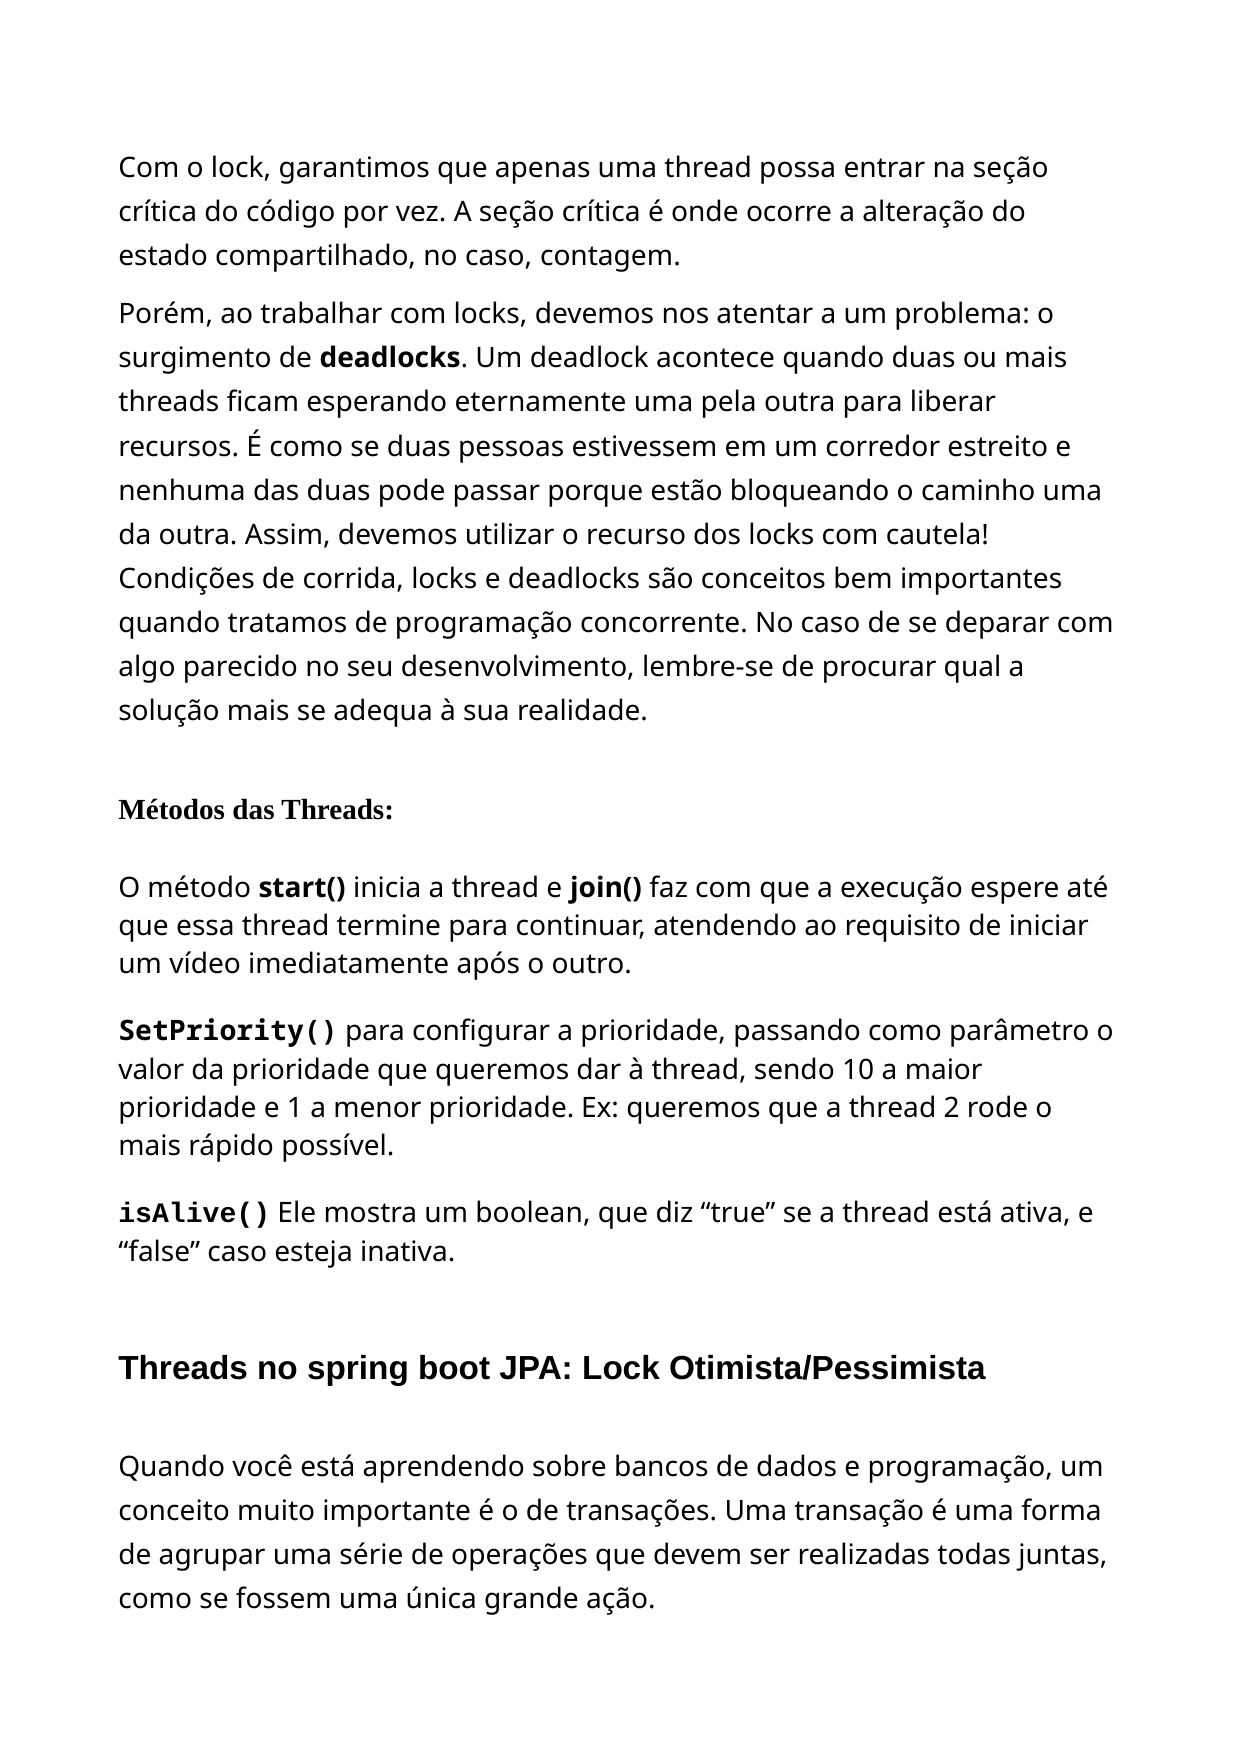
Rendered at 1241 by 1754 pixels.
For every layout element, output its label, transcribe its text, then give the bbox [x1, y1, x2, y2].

text Porém, ao trabalhar com locks, devemos nos atentar a um problema: o surgimento de deadlocks. Um deadlock acontece quando duas ou mais threads ficam esperando eternamente uma pela outra para liberar recursos. É como se duas pessoas estivessem em um corredor estreito e nenhuma das duas pode passar porque estão bloqueando o caminho uma da outra. Assim, devemos utilizar o recurso dos locks com cautela! [118, 294, 1122, 552]
text isAlive() Ele mostra um boolean, que diz “true” se a thread está ativa, e “false” caso esteja inativa. [118, 1193, 1122, 1270]
text Condições de corrida, locks e deadlocks são conceitos bem importantes quando tratamos de programação concorrente. No caso de se deparar com algo parecido no seu desenvolvimento, lembre-se de procurar qual a solução mais se adequa à sua realidade. [118, 558, 1122, 728]
subtitle Métodos das Threads: [118, 792, 1122, 826]
text O método start() inicia a thread e join() faz com que a execução espere até que essa thread termine para continuar, atendendo ao requisito de iniciar um vídeo imediatamente após o outro. [118, 867, 1122, 982]
text Com o lock, garantimos que apenas uma thread possa entrar na seção crítica do código por vez. A seção crítica é onde ocorre a alteração do estado compartilhado, no caso, contagem. [118, 147, 1122, 273]
text Quando você está aprendendo sobre bancos de dados e programação, um conceito muito importante é o de transações. Uma transação é uma forma de agrupar uma série de operações que devem ser realizadas todas juntas, como se fossem uma única grande ação. [118, 1447, 1122, 1617]
subtitle Threads no spring boot JPA: Lock Otimista/Pessimista [118, 1348, 1122, 1386]
text SetPriority() para configurar a prioridade, passando como parâmetro o valor da prioridade que queremos dar à thread, sendo 10 a maior prioridade e 1 a menor prioridade. Ex: queremos que a thread 2 rode o mais rápido possível. [118, 1011, 1122, 1164]
